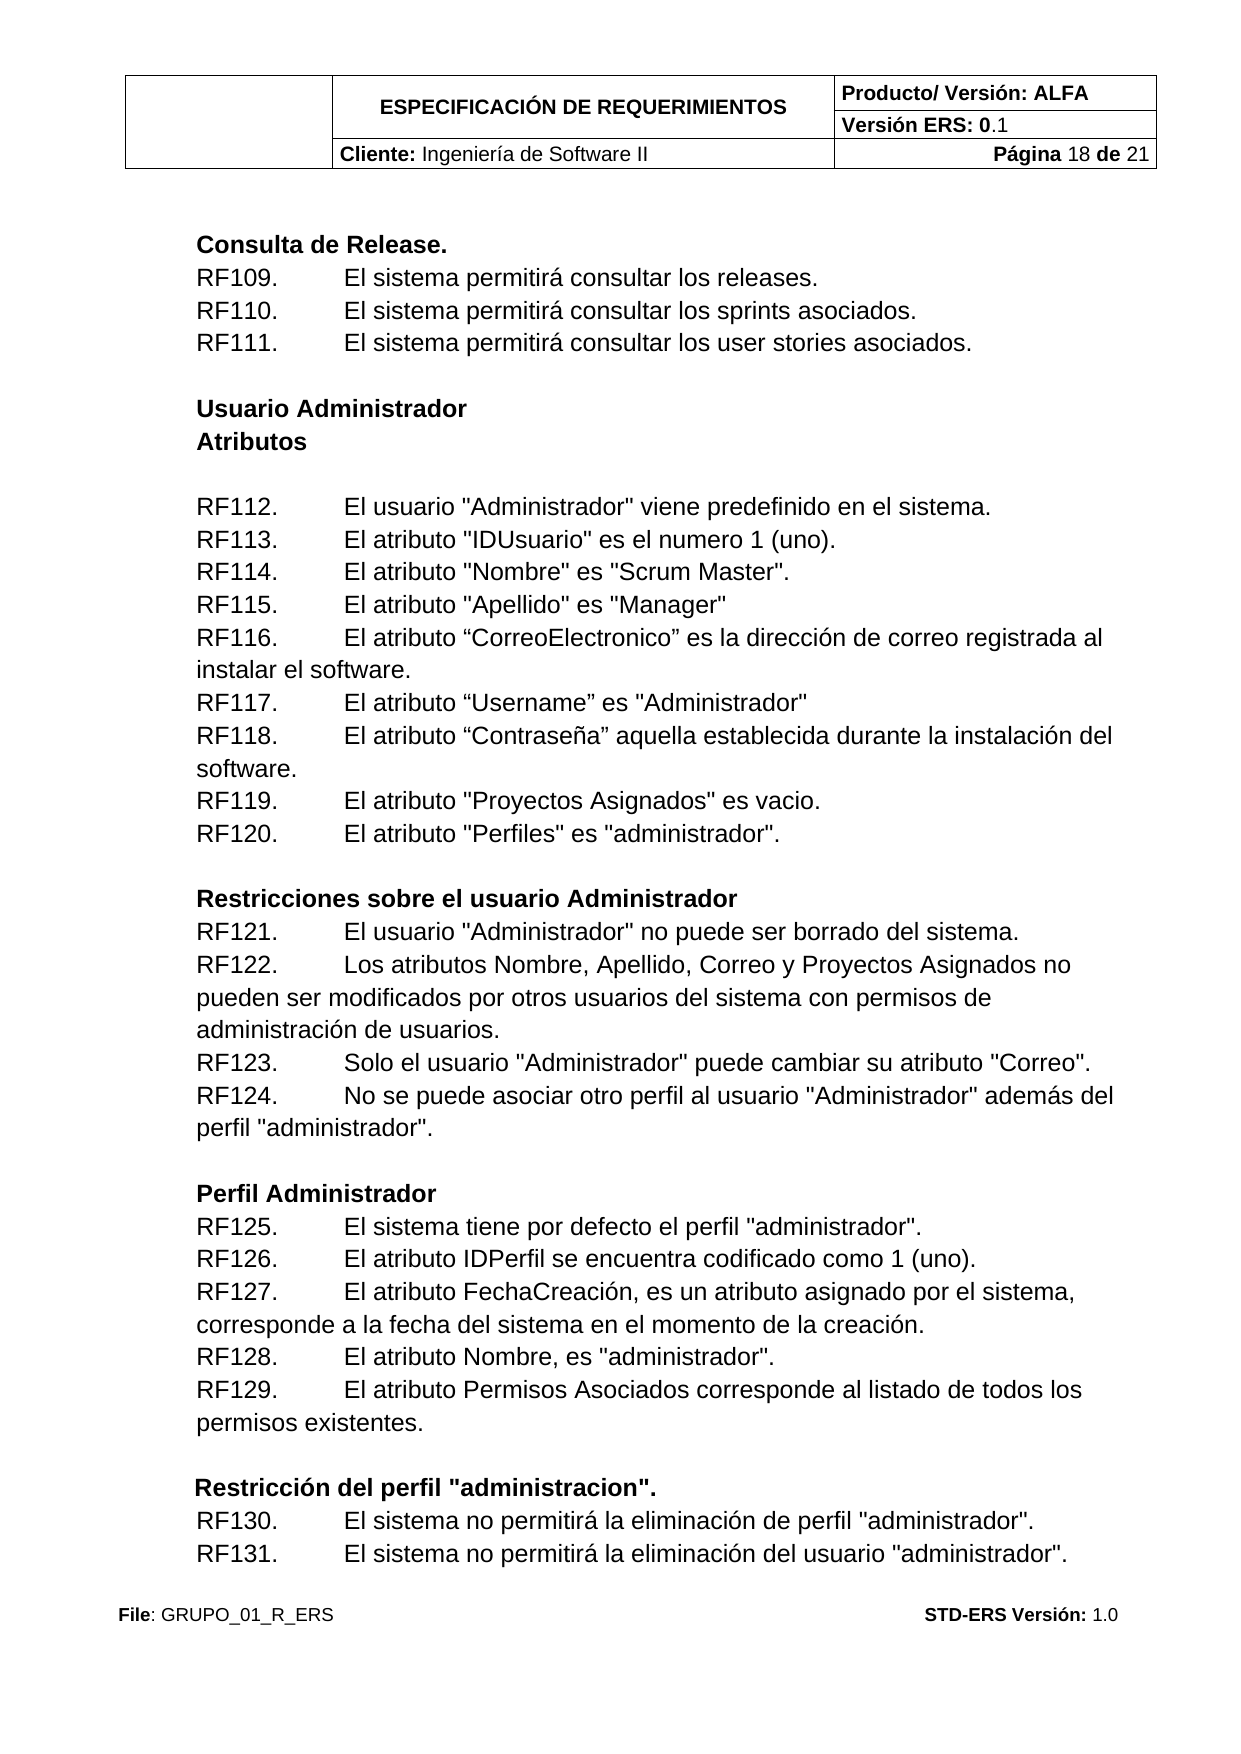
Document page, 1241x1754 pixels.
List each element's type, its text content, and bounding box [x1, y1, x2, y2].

list El sistema permitirá consultar los releases. [196, 263, 1122, 292]
list El atributo Nombre, es "administrador". [196, 1342, 1122, 1371]
list El atributo IDPerfil se encuentra codificado como 1 (uno). [196, 1244, 1122, 1273]
list El usuario "Administrador" no puede ser borrado del sistema. [196, 917, 1122, 946]
list El atributo "Perfiles" es "administrador". [196, 819, 1122, 848]
list El atributo "Proyectos Asignados" es vacio. [196, 786, 1122, 815]
list El sistema no permitirá la eliminación de perfil "administrador". [196, 1506, 1122, 1535]
list Atributos [196, 427, 1122, 455]
list El usuario "Administrador" viene predefinido en el sistema. [196, 492, 1122, 521]
list Solo el usuario "Administrador" puede cambiar su atributo "Correo". [196, 1048, 1122, 1077]
list El atributo FechaCreación, es un atributo asignado por el sistema, corresponde a la fecha del sistema en el momento de la creación. [196, 1277, 1122, 1338]
list El atributo "Nombre" es "Scrum Master". [196, 557, 1122, 586]
list El atributo “CorreoElectronico” es la dirección de correo registrada al instalar el software. [196, 623, 1122, 684]
list El atributo “Contraseña” aquella establecida durante la instalación del software. [196, 721, 1122, 782]
list El sistema permitirá consultar los sprints asociados. [196, 296, 1122, 324]
list No se puede asociar otro perfil al usuario "Administrador" además del perfil "administrador". [196, 1081, 1122, 1142]
list El atributo "IDUsuario" es el numero 1 (uno). [196, 525, 1122, 553]
list Perfil Administrador [196, 1179, 1122, 1208]
list Restricciones sobre el usuario Administrador [196, 884, 1122, 913]
list Restricción del perfil "administracion". [118, 1473, 1122, 1502]
list Usuario Administrador [196, 394, 1122, 423]
list El sistema no permitirá la eliminación del usuario "administrador". [196, 1539, 1122, 1567]
list El sistema tiene por defecto el perfil "administrador". [196, 1212, 1122, 1240]
list El atributo Permisos Asociados corresponde al listado de todos los permisos existentes. [196, 1375, 1122, 1437]
list El atributo “Username” es "Administrador" [196, 688, 1122, 717]
list Los atributos Nombre, Apellido, Correo y Proyectos Asignados no pueden ser modificados por otros usuarios del sistema con permisos de administración de usuarios. [196, 950, 1122, 1044]
list El atributo "Apellido" es "Manager" [196, 590, 1122, 619]
list El sistema permitirá consultar los user stories asociados. [196, 328, 1122, 357]
list Consulta de Release. [196, 230, 1122, 259]
